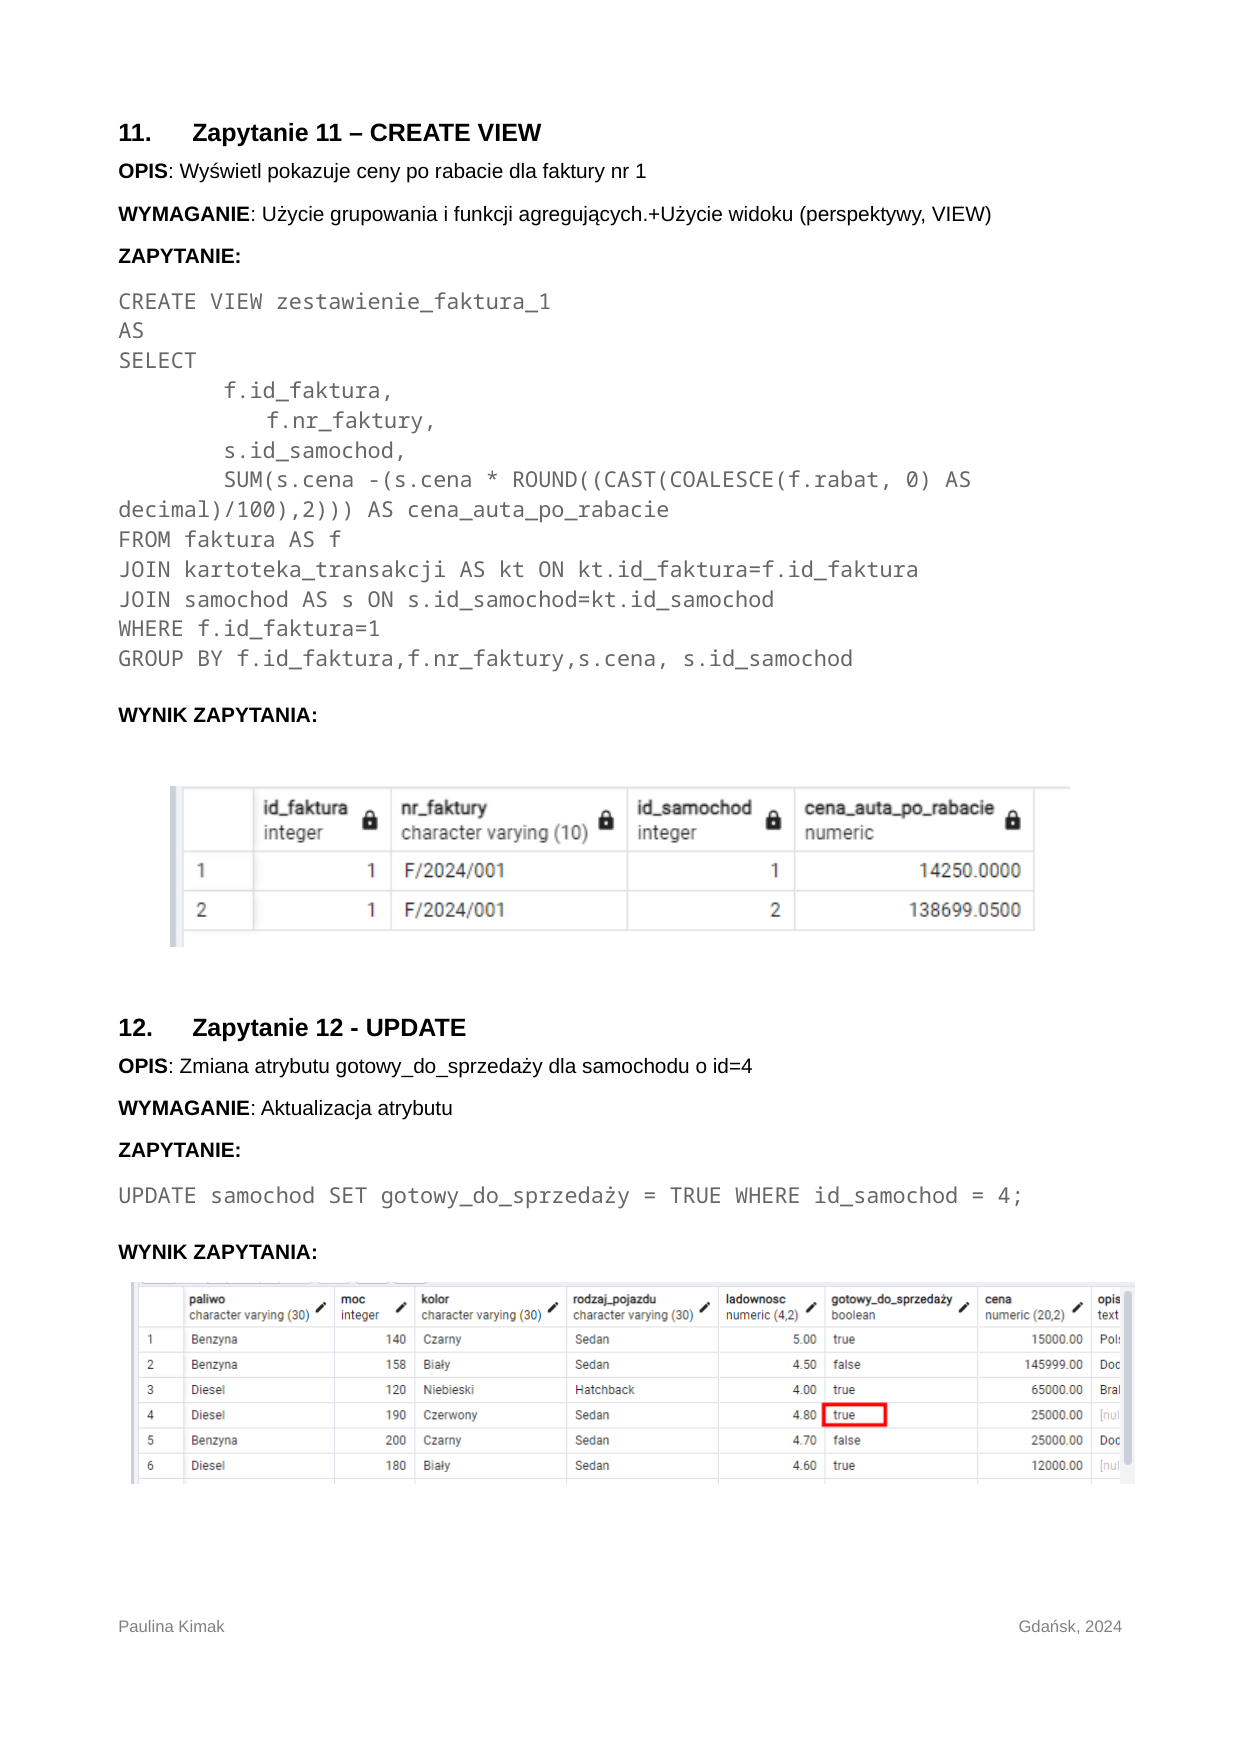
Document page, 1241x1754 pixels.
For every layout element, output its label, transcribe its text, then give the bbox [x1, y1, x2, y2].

text s.id_samochod, [118, 434, 1122, 464]
text WYNIK ZAPYTANIA: [118, 703, 1122, 727]
text f.nr_faktury, [118, 405, 1122, 434]
subtitle Zapytanie 12 - UPDATE [118, 1013, 1122, 1041]
text AS [118, 315, 1122, 345]
text CREATE VIEW zestawienie_faktura_1 [118, 286, 1122, 315]
text SUM(s.cena -(s.cena * ROUND((CAST(COALESCE(f.rabat, 0) AS decimal)/100),2))) AS cena_auta_po_rabacie [118, 464, 1122, 524]
text OPIS: Wyświetl pokazuje ceny po rabacie dla faktury nr 1 [118, 159, 1122, 183]
text JOIN samochod AS s ON s.id_samochod=kt.id_samochod [118, 583, 1122, 613]
text WYNIK ZAPYTANIA: [118, 1240, 1122, 1264]
text ZAPYTANIE: [118, 1138, 1122, 1162]
text f.id_faktura, [118, 375, 1122, 405]
picture [131, 1282, 1135, 1484]
text ZAPYTANIE: [118, 243, 1122, 267]
text JOIN kartoteka_transakcji AS kt ON kt.id_faktura=f.id_faktura [118, 554, 1122, 583]
text GROUP BY f.id_faktura,f.nr_faktury,s.cena, s.id_samochod [118, 643, 1122, 673]
text WYMAGANIE: Aktualizacja atrybutu [118, 1096, 1122, 1120]
picture [170, 786, 1071, 947]
text WYMAGANIE: Użycie grupowania i funkcji agregujących.+Użycie widoku (perspektywy, VIEW) [118, 201, 1122, 225]
text SELECT [118, 345, 1122, 375]
text FROM faktura AS f [118, 524, 1122, 554]
text WHERE f.id_faktura=1 [118, 613, 1122, 643]
text OPIS: Zmiana atrybutu gotowy_do_sprzedaży dla samochodu o id=4 [118, 1054, 1122, 1078]
text UPDATE samochod SET gotowy_do_sprzedaży = TRUE WHERE id_samochod = 4; [118, 1180, 1122, 1210]
subtitle Zapytanie 11 – CREATE VIEW [118, 118, 1122, 147]
